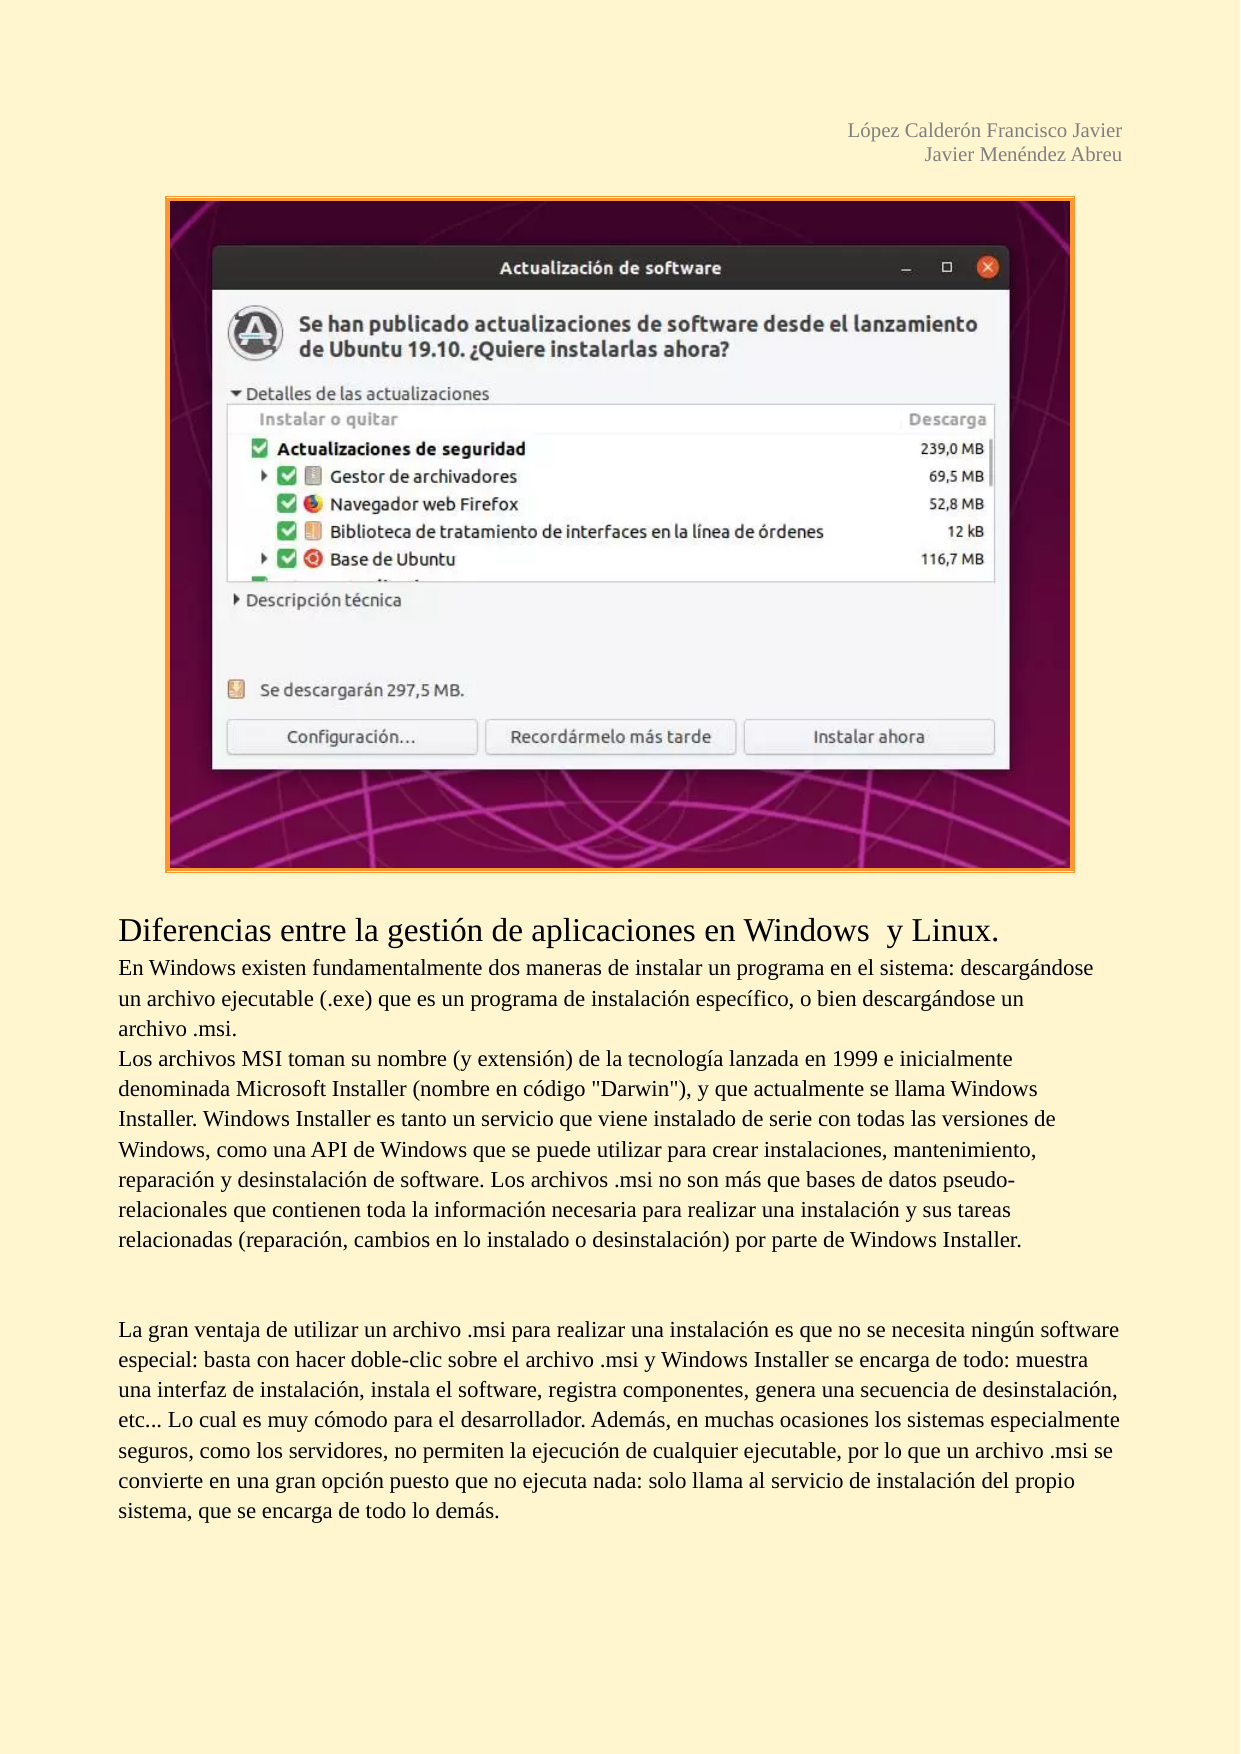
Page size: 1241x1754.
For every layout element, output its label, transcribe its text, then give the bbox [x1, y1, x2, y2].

text En Windows existen fundamentalmente dos maneras de instalar un programa en el sistema: descargándose un archivo ejecutable (.exe) que es un programa de instalación específico, o bien descargándose un archivo .msi. [118, 954, 1122, 1041]
picture [170, 201, 1070, 868]
text La gran ventaja de utilizar un archivo .msi para realizar una instalación es que no se necesita ningún software especial: basta con hacer doble-clic sobre el archivo .msi y Windows Installer se encarga de todo: muestra una interfaz de instalación, instala el software, registra componentes, genera una secuencia de desinstalación, etc... Lo cual es muy cómodo para el desarrollador. Además, en muchas ocasiones los sistemas especialmente seguros, como los servidores, no permiten la ejecución de cualquier ejecutable, por lo que un archivo .msi se convierte en una gran opción puesto que no ejecuta nada: solo llama al servicio de instalación del propio sistema, que se encarga de todo lo demás. [118, 1316, 1122, 1523]
text Los archivos MSI toman su nombre (y extensión) de la tecnología lanzada en 1999 e inicialmente denominada Microsoft Installer (nombre en código "Darwin"), y que actualmente se llama Windows Installer. Windows Installer es tanto un servicio que viene instalado de serie con todas las versiones de Windows, como una API de Windows que se puede utilizar para crear instalaciones, mantenimiento, reparación y desinstalación de software. Los archivos .msi no son más que bases de datos pseudo-relacionales que contienen toda la información necesaria para realizar una instalación y sus tareas relacionadas (reparación, cambios en lo instalado o desinstalación) por parte de Windows Installer. [118, 1045, 1122, 1253]
text Diferencias entre la gestión de aplicaciones en Windows y Linux. [118, 910, 1122, 949]
